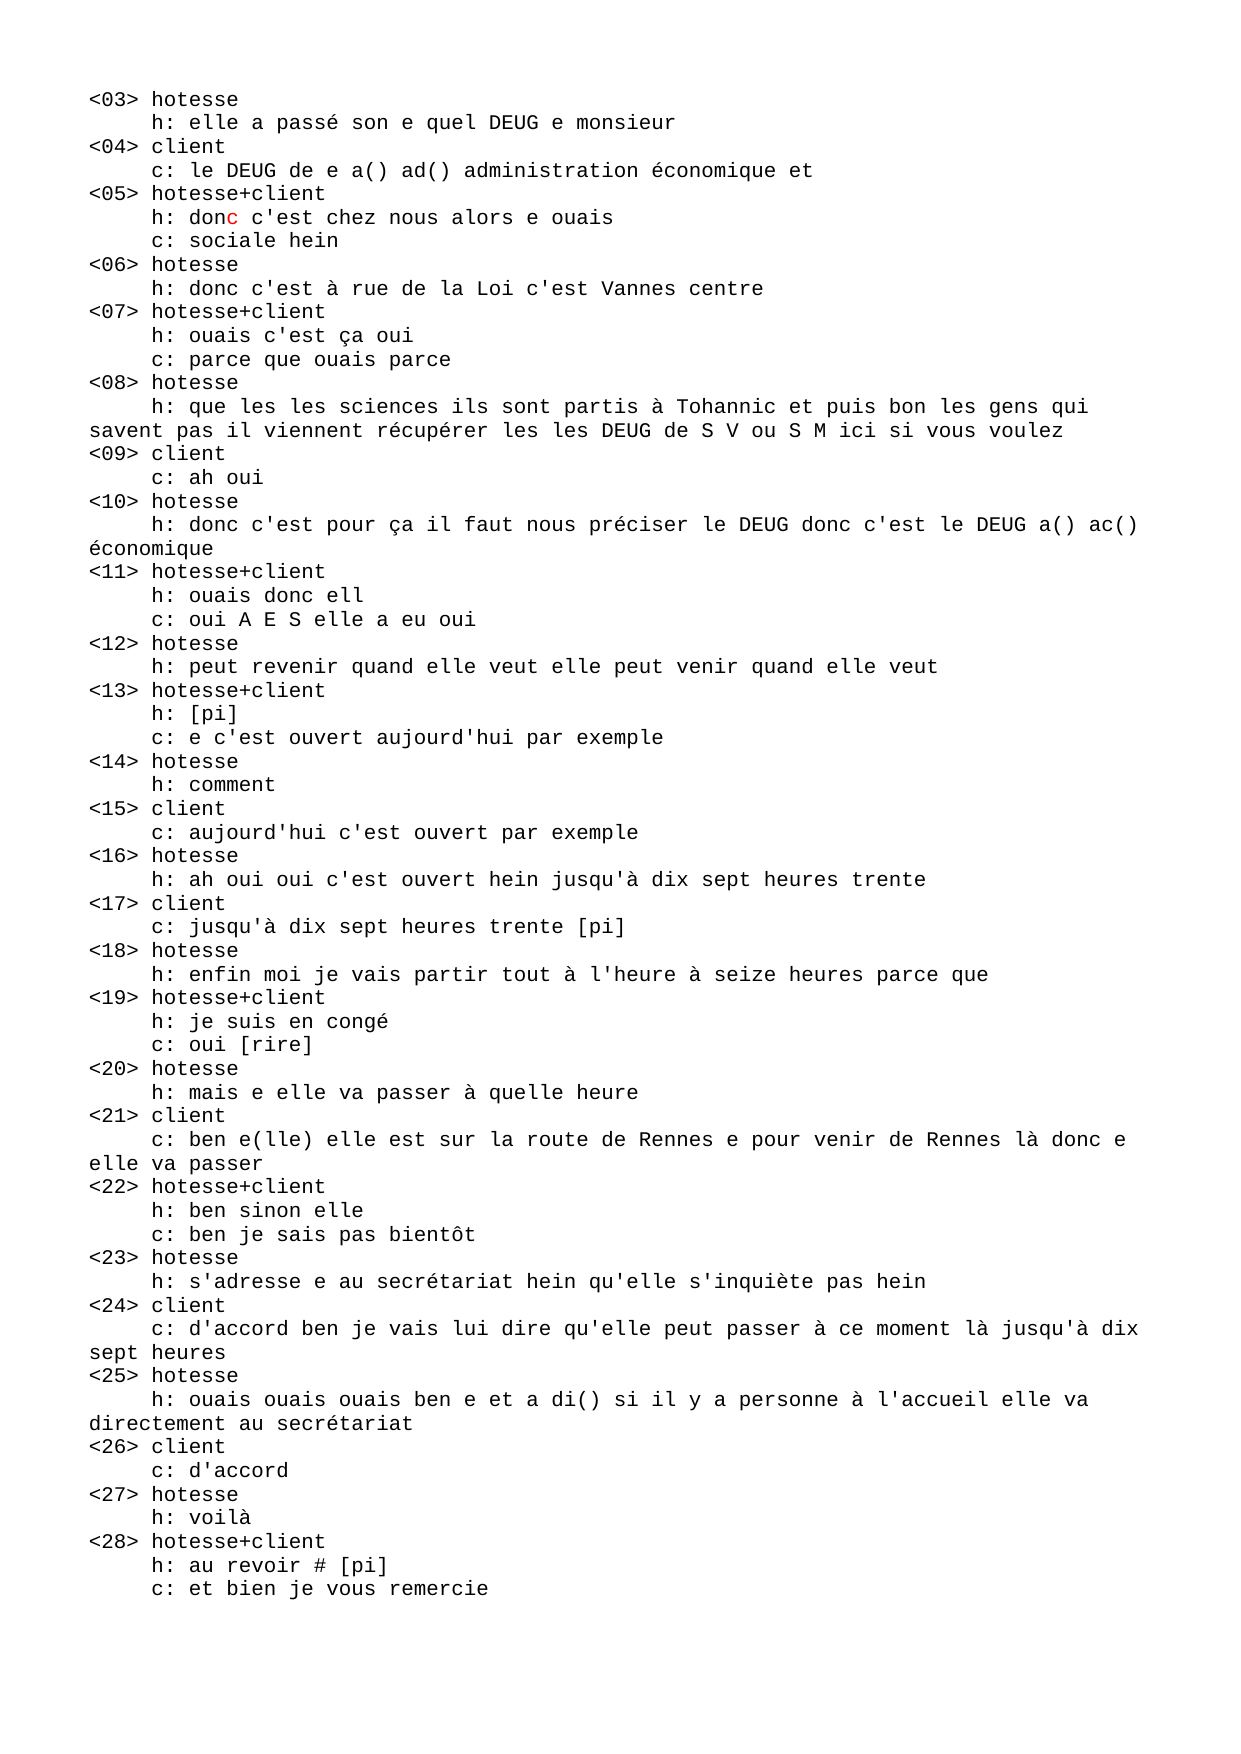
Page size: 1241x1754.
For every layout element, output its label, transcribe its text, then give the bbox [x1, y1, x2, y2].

text h: au revoir # [pi] [89, 1555, 1152, 1578]
text <10> hotesse [89, 491, 1152, 514]
text c: ben je sais pas bientôt [89, 1224, 1152, 1247]
text h: s'adresse e au secrétariat hein qu'elle s'inquiète pas hein [89, 1271, 1152, 1294]
text c: ben e(lle) elle est sur la route de Rennes e pour venir de Rennes là donc e elle va passer [89, 1129, 1152, 1176]
text h: [pi] [89, 703, 1152, 727]
text <04> client [89, 136, 1152, 159]
text h: comment [89, 774, 1152, 798]
text h: je suis en congé [89, 1011, 1152, 1034]
text <24> client [89, 1294, 1152, 1318]
text c: le DEUG de e a() ad() administration économique et [89, 159, 1152, 183]
text h: ah oui oui c'est ouvert hein jusqu'à dix sept heures trente [89, 869, 1152, 893]
text h: ouais ouais ouais ben e et a di() si il y a personne à l'accueil elle va directement au secrétariat [89, 1389, 1152, 1436]
text <17> client [89, 893, 1152, 916]
text <26> client [89, 1436, 1152, 1460]
text h: enfin moi je vais partir tout à l'heure à seize heures parce que [89, 963, 1152, 987]
text c: jusqu'à dix sept heures trente [pi] [89, 916, 1152, 940]
text h: elle a passé son e quel DEUG e monsieur [89, 112, 1152, 136]
text c: parce que ouais parce [89, 349, 1152, 372]
text <22> hotesse+client [89, 1176, 1152, 1200]
text <21> client [89, 1105, 1152, 1129]
text <14> hotesse [89, 751, 1152, 774]
text <08> hotesse [89, 372, 1152, 396]
text <07> hotesse+client [89, 301, 1152, 325]
text <18> hotesse [89, 940, 1152, 963]
text c: e c'est ouvert aujourd'hui par exemple [89, 727, 1152, 751]
text <03> hotesse [89, 89, 1152, 112]
text c: d'accord [89, 1460, 1152, 1484]
text <25> hotesse [89, 1366, 1152, 1389]
text <27> hotesse [89, 1484, 1152, 1507]
text <20> hotesse [89, 1058, 1152, 1082]
text <11> hotesse+client [89, 562, 1152, 585]
text h: ben sinon elle [89, 1200, 1152, 1224]
text h: voilà [89, 1507, 1152, 1531]
text h: que les les sciences ils sont partis à Tohannic et puis bon les gens qui savent pas il viennent récupérer les les DEUG de S V ou S M ici si vous voulez [89, 396, 1152, 443]
text h: donc c'est à rue de la Loi c'est Vannes centre [89, 278, 1152, 301]
text c: et bien je vous remercie [89, 1578, 1152, 1602]
text <28> hotesse+client [89, 1531, 1152, 1555]
text h: ouais donc ell [89, 585, 1152, 609]
text <15> client [89, 798, 1152, 822]
text <19> hotesse+client [89, 987, 1152, 1011]
text <05> hotesse+client [89, 183, 1152, 207]
text c: oui A E S elle a eu oui [89, 609, 1152, 632]
text h: donc c'est pour ça il faut nous préciser le DEUG donc c'est le DEUG a() ac() économique [89, 514, 1152, 562]
text c: ah oui [89, 467, 1152, 491]
text c: oui [rire] [89, 1034, 1152, 1058]
text c: aujourd'hui c'est ouvert par exemple [89, 822, 1152, 845]
text h: peut revenir quand elle veut elle peut venir quand elle veut [89, 656, 1152, 680]
text <09> client [89, 443, 1152, 467]
text h: ouais c'est ça oui [89, 325, 1152, 349]
text <16> hotesse [89, 845, 1152, 869]
text c: sociale hein [89, 231, 1152, 254]
text h: donc c'est chez nous alors e ouais [89, 207, 1152, 231]
text h: mais e elle va passer à quelle heure [89, 1082, 1152, 1105]
text c: d'accord ben je vais lui dire qu'elle peut passer à ce moment là jusqu'à dix sept heures [89, 1318, 1152, 1366]
text <12> hotesse [89, 632, 1152, 656]
text <06> hotesse [89, 254, 1152, 278]
text <13> hotesse+client [89, 680, 1152, 703]
text <23> hotesse [89, 1247, 1152, 1271]
